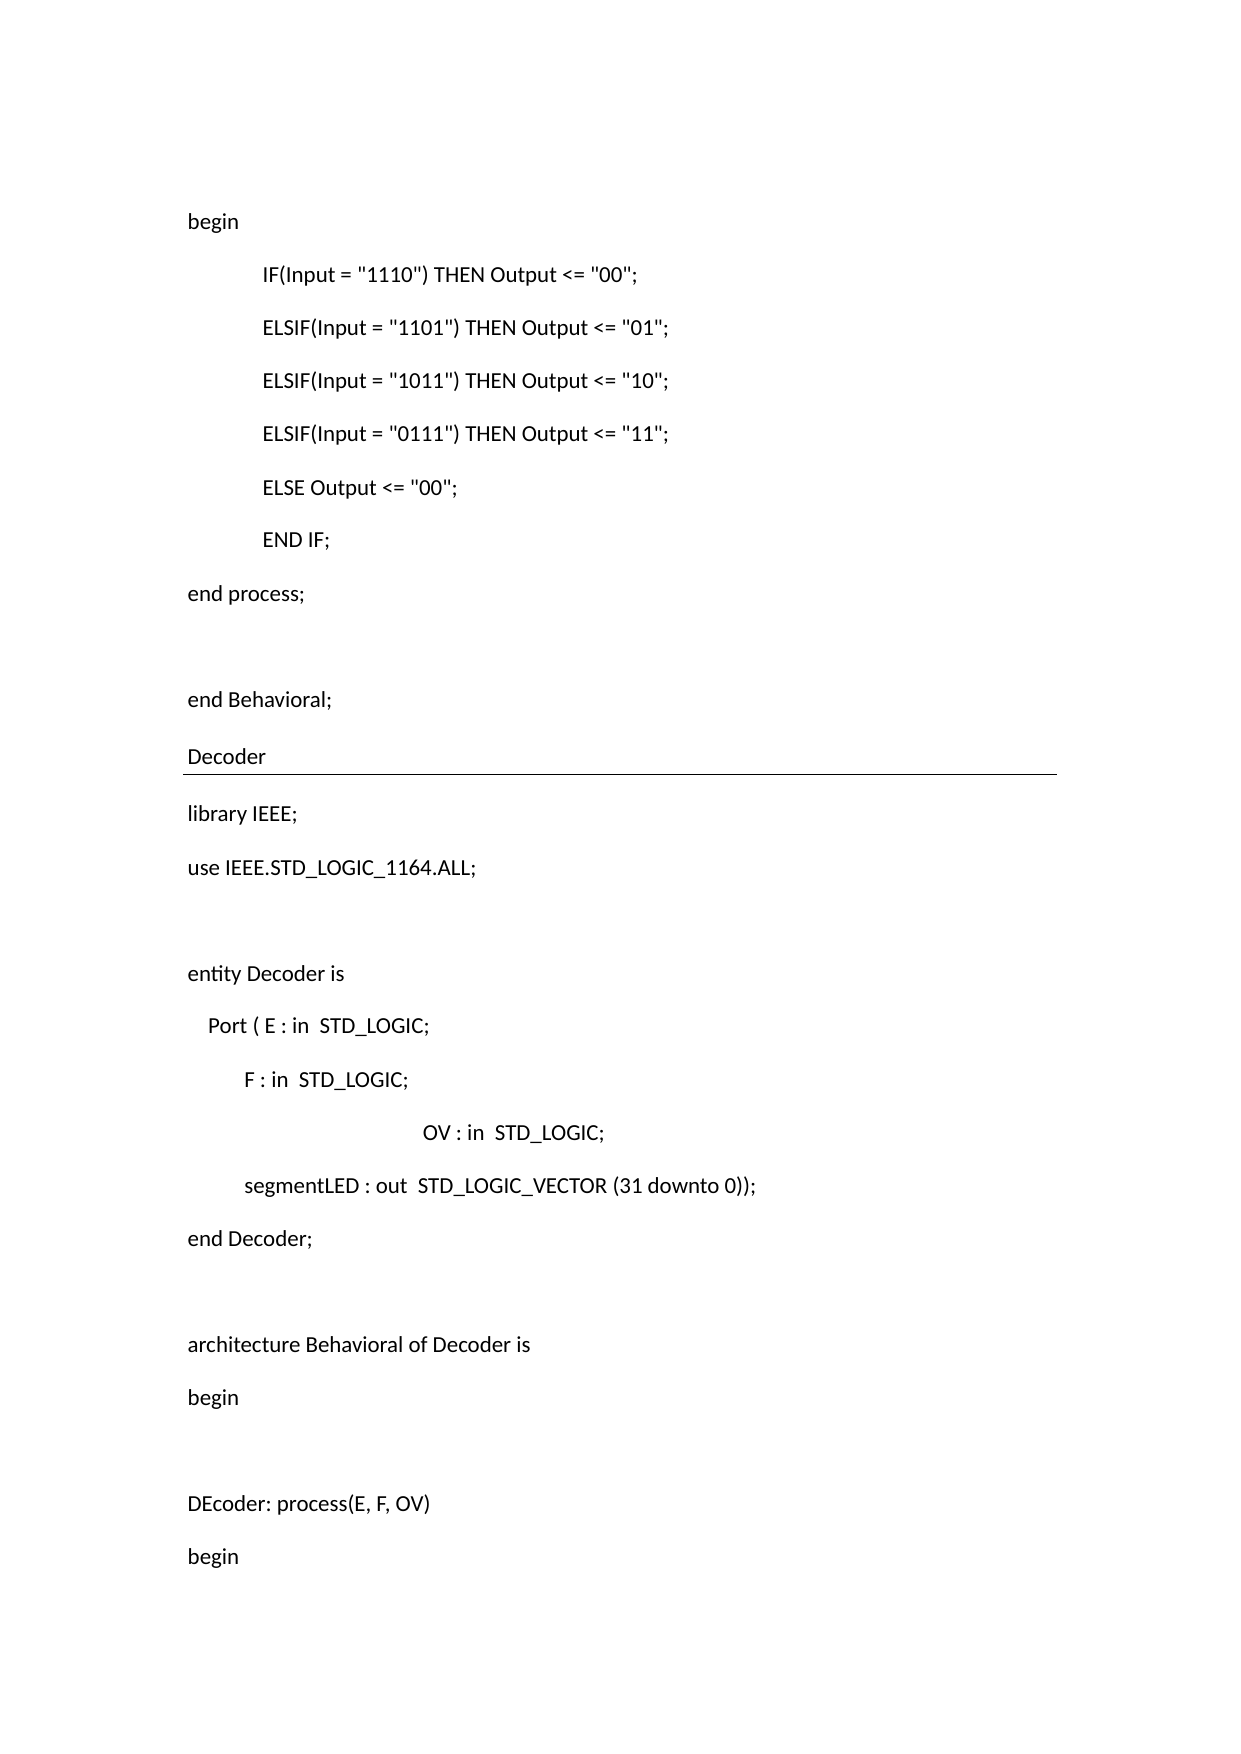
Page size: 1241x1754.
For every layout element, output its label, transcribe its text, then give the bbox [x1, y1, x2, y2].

text segmentLED : out STD_LOGIC_VECTOR (31 downto 0)); [187, 1171, 1053, 1199]
text ELSIF(Input = "1101") THEN Output <= "01"; [187, 313, 1053, 342]
text end process; [187, 579, 1053, 607]
text Port ( E : in STD_LOGIC; [187, 1012, 1053, 1040]
text begin [187, 207, 1053, 236]
text architecture Behavioral of Decoder is [187, 1330, 1053, 1358]
text OV : in STD_LOGIC; [187, 1118, 1053, 1146]
text begin [187, 1542, 1053, 1570]
text use IEEE.STD_LOGIC_1164.ALL; [187, 853, 1053, 881]
text IF(Input = "1110") THEN Output <= "00"; [187, 261, 1053, 288]
text ELSIF(Input = "0111") THEN Output <= "11"; [187, 419, 1053, 448]
text ELSIF(Input = "1011") THEN Output <= "10"; [187, 367, 1053, 394]
text end Behavioral; [187, 685, 1053, 713]
text begin [187, 1383, 1053, 1411]
text Decoder [183, 738, 1057, 774]
text ELSE Output <= "00"; [187, 473, 1053, 501]
text END IF; [187, 526, 1053, 554]
text end Decoder; [187, 1224, 1053, 1252]
text entity Decoder is [187, 959, 1053, 987]
text DEcoder: process(E, F, OV) [187, 1489, 1053, 1517]
text library IEEE; [187, 799, 1053, 828]
text F : in STD_LOGIC; [187, 1065, 1053, 1093]
